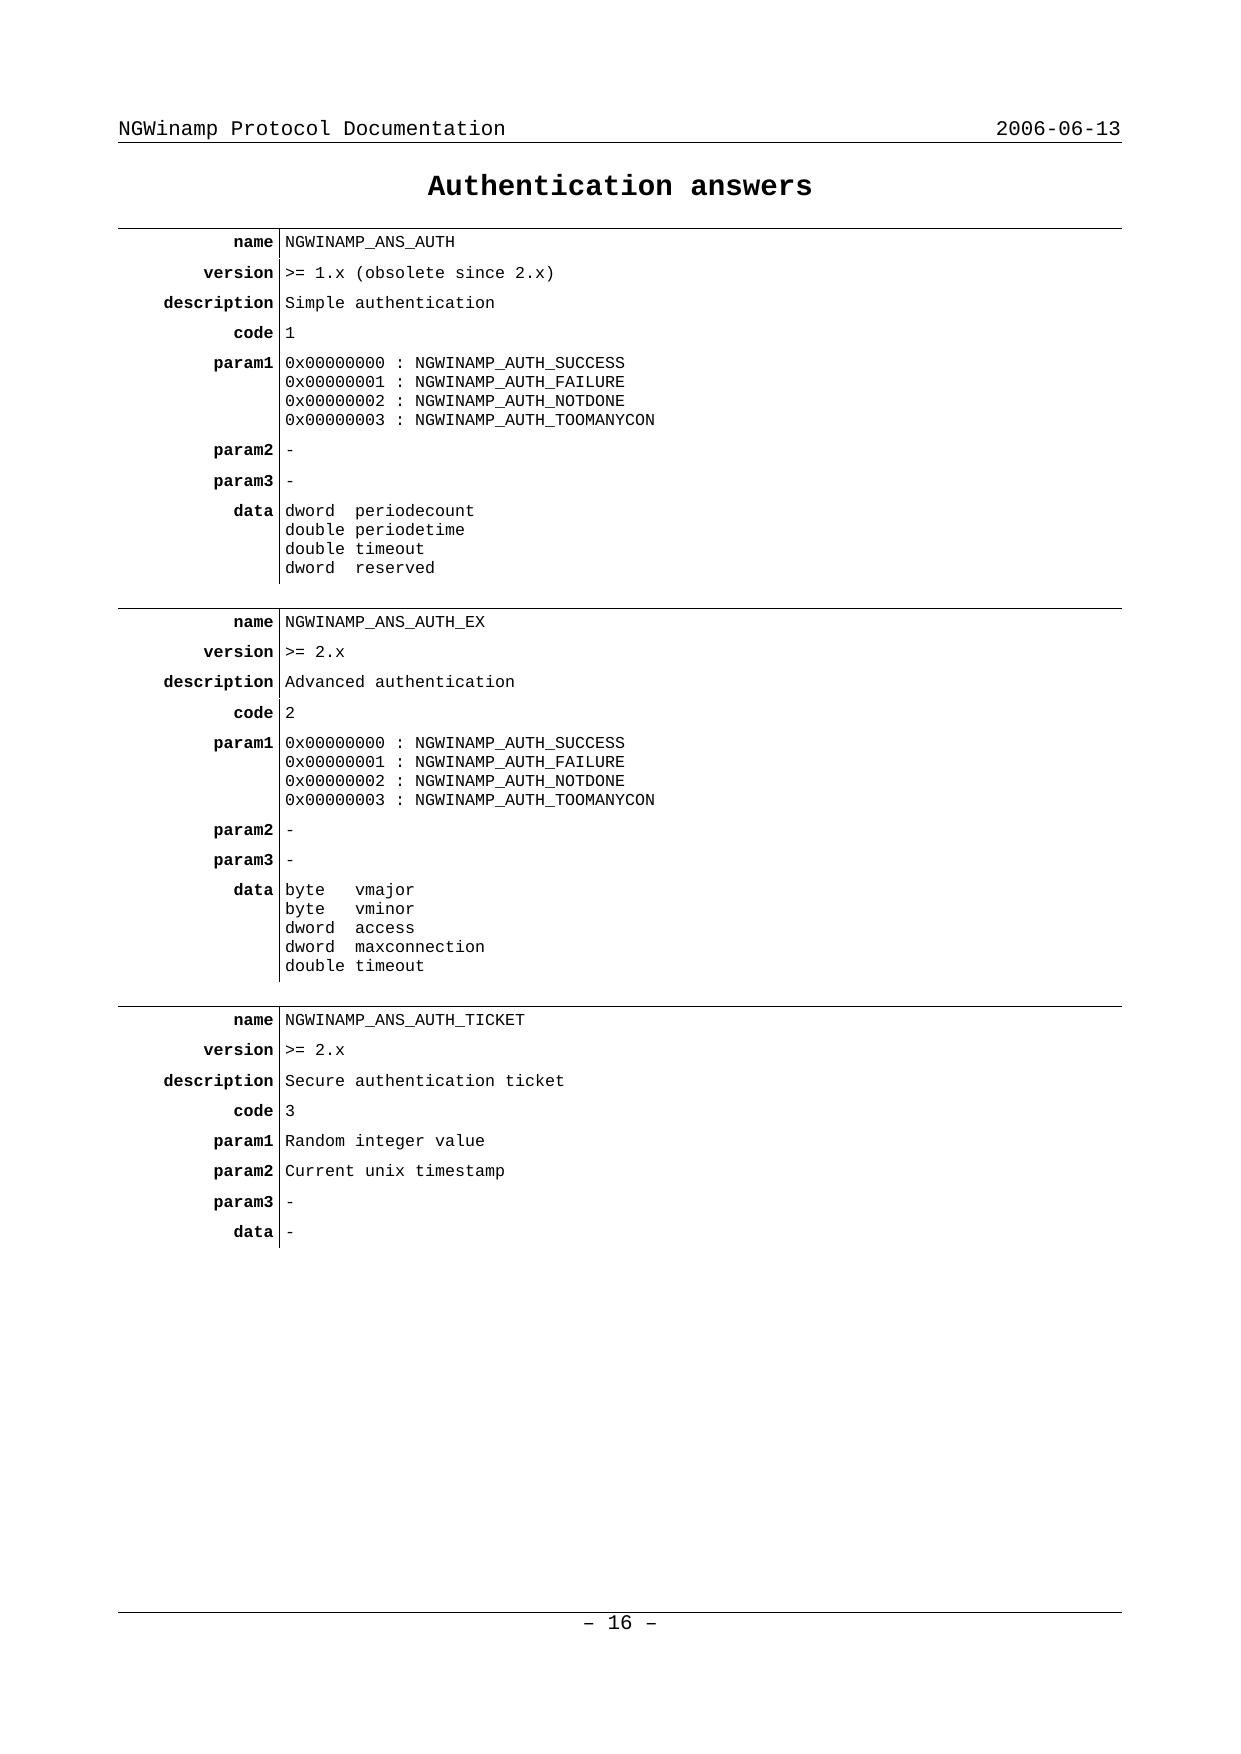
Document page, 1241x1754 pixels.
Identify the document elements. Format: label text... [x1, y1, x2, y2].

table_cell param1 [118, 349, 279, 436]
table_cell data [118, 497, 279, 584]
table_cell param3 [118, 846, 279, 876]
table_cell param3 [118, 467, 279, 497]
table_cell Current unix timestamp [280, 1157, 1122, 1188]
table_cell version [118, 638, 279, 668]
table_cell version [118, 259, 279, 289]
table_cell param1 [118, 1127, 279, 1157]
table_cell >= 2.x [280, 638, 1122, 668]
table_header name [118, 1007, 279, 1036]
table_cell Random integer value [280, 1127, 1122, 1157]
text Authentication answers [118, 171, 1122, 204]
table_cell param2 [118, 436, 279, 467]
table_cell description [118, 289, 279, 319]
table_header NGWINAMP_ANS_AUTH_EX [280, 609, 1122, 638]
table_cell code [118, 319, 279, 349]
table_cell Simple authentication [280, 289, 1122, 319]
table_cell description [118, 668, 279, 698]
table_cell description [118, 1066, 279, 1097]
table_cell data [118, 1218, 279, 1248]
table_cell - [280, 467, 1122, 497]
table_cell 1 [280, 319, 1122, 349]
table_cell 0x00000000 : NGWINAMP_AUTH_SUCCESS 0x00000001 : NGWINAMP_AUTH_FAILURE 0x00000002 : NGWINAMP_AUTH_NOTDONE 0x00000003 : NGWINAMP_AUTH_TOOMANYCON [280, 729, 1122, 816]
table_header name [118, 229, 279, 258]
table_cell byte vmajor byte vminor dword access dword maxconnection double timeout [280, 876, 1122, 982]
table_cell code [118, 699, 279, 729]
table_cell - [280, 1188, 1122, 1218]
table_cell >= 2.x [280, 1036, 1122, 1066]
table_cell - [280, 436, 1122, 467]
table_cell param2 [118, 1157, 279, 1188]
table_header NGWINAMP_ANS_AUTH [280, 229, 1122, 258]
table_cell - [280, 846, 1122, 876]
table_cell dword periodecount double periodetime double timeout dword reserved [280, 497, 1122, 584]
table_cell - [280, 816, 1122, 846]
table_cell >= 1.x (obsolete since 2.x) [280, 259, 1122, 289]
table_header name [118, 609, 279, 638]
table_cell param3 [118, 1188, 279, 1218]
table_cell - [280, 1218, 1122, 1248]
table_cell Advanced authentication [280, 668, 1122, 698]
table_header NGWINAMP_ANS_AUTH_TICKET [280, 1007, 1122, 1036]
table_cell code [118, 1097, 279, 1127]
table_cell param1 [118, 729, 279, 816]
table_cell version [118, 1036, 279, 1066]
table_cell 2 [280, 699, 1122, 729]
table_cell param2 [118, 816, 279, 846]
table_cell Secure authentication ticket [280, 1066, 1122, 1097]
table_cell 0x00000000 : NGWINAMP_AUTH_SUCCESS 0x00000001 : NGWINAMP_AUTH_FAILURE 0x00000002 : NGWINAMP_AUTH_NOTDONE 0x00000003 : NGWINAMP_AUTH_TOOMANYCON [280, 349, 1122, 436]
table_cell 3 [280, 1097, 1122, 1127]
table_cell data [118, 876, 279, 982]
